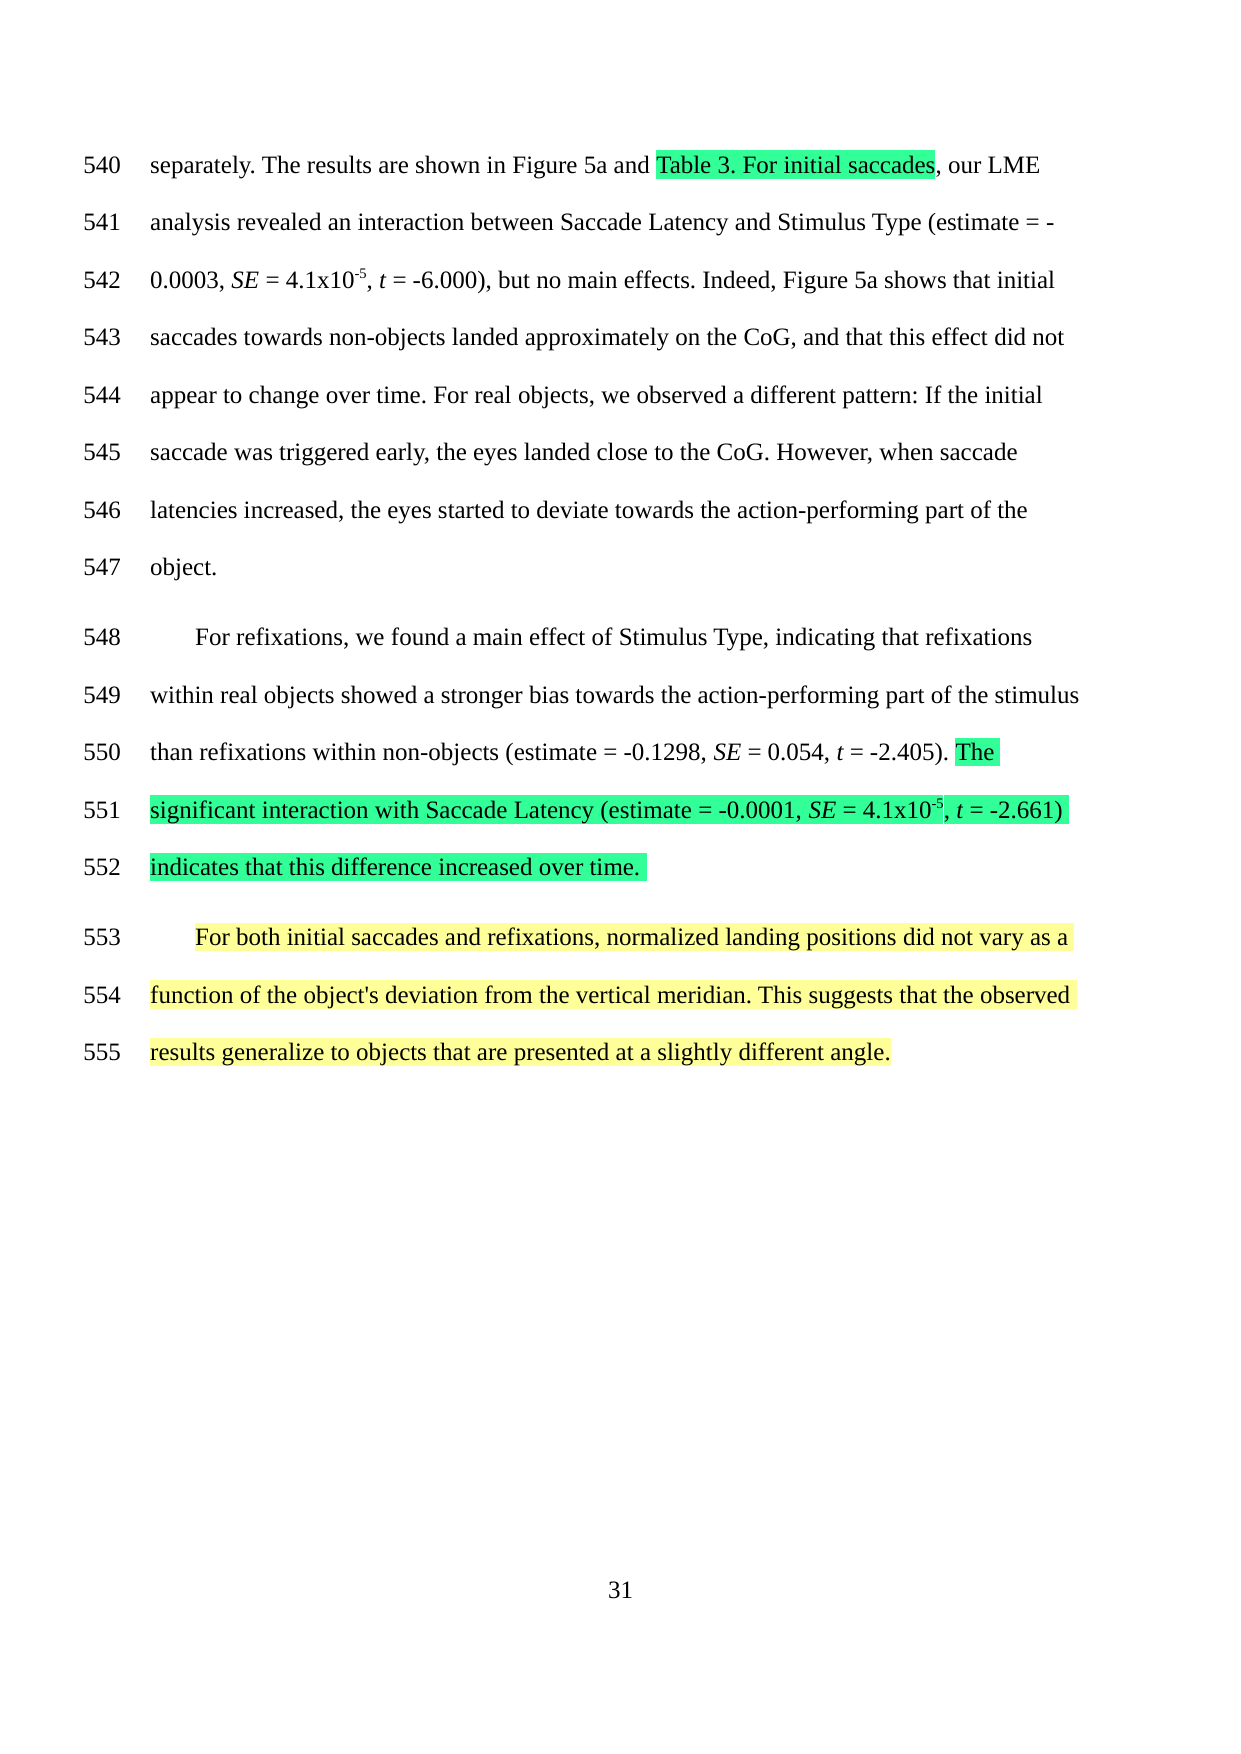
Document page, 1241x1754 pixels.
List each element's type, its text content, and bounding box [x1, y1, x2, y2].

text For refixations, we found a main effect of Stimulus Type, indicating that refixations within real objects showed a stronger bias towards the action-performing part of the stimulus than refixations within non-objects (estimate = -0.1298, SE = 0.054, t = -2.405). The significant interaction with Saccade Latency (estimate = -0.0001, SE = 4.1x10-5, t = -2.661) indicates that this difference increased over time. [150, 622, 1091, 881]
text separately. The results are shown in Figure 5a and Table 3. For initial saccades, our LME analysis revealed an interaction between Saccade Latency and Stimulus Type (estimate = -0.0003, SE = 4.1x10-5, t = -6.000), but no main effects. Indeed, Figure 5a shows that initial saccades towards non-objects landed approximately on the CoG, and that this effect did not appear to change over time. For real objects, we observed a different pattern: If the initial saccade was triggered early, the eyes landed close to the CoG. However, when saccade latencies increased, the eyes started to deviate towards the action-performing part of the object. [150, 150, 1091, 581]
text For both initial saccades and refixations, normalized landing positions did not vary as a function of the object's deviation from the vertical meridian. This suggests that the observed results generalize to objects that are presented at a slightly different angle. [150, 922, 1091, 1066]
